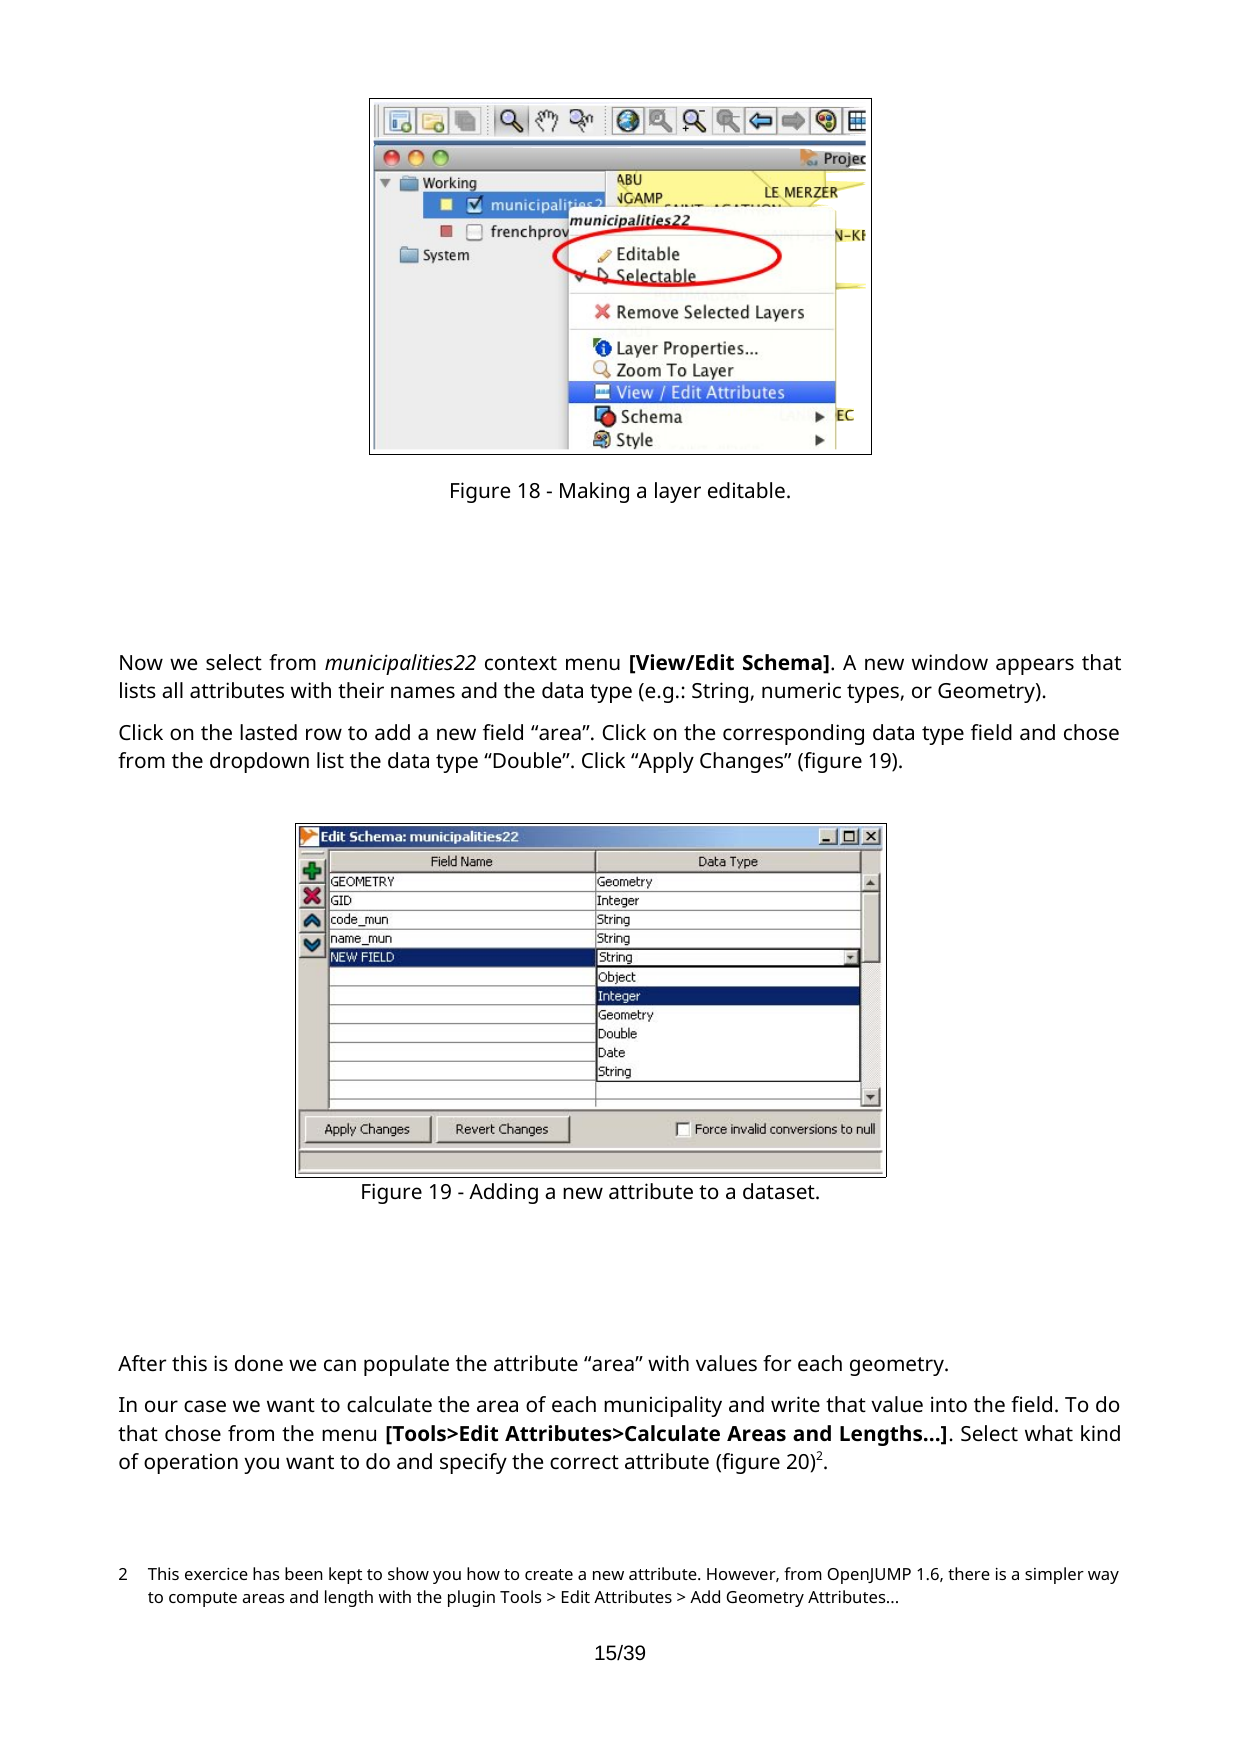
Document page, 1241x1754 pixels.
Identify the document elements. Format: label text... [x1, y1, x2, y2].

text Figure 19 - Adding a new attribute to a dataset. [295, 1178, 886, 1205]
text [385, 163, 855, 454]
text Now we select from municipalities22 context menu [View/Edit Schema]. A new window appears that lists all attributes with their names and the data type (e.g.: String, numeric types, or Geometry). [118, 648, 1122, 705]
text This exercice has been kept to show you how to create a new attribute. However, from OpenJUMP 1.6, there is a simpler way to compute areas and length with the plugin Tools > Edit Attributes > Add Geometry Attributes... [118, 1563, 1122, 1608]
text In our case we want to calculate the area of each municipality and write that value into the field. To do that chose from the menu [Tools>Edit Attributes>Calculate Areas and Lengths...]. Select what kind of operation you want to do and specify the correct attribute (figure 20). [118, 1390, 1122, 1476]
picture [298, 826, 883, 1174]
text Click on the lasted row to add a new field “area”. Click on the corresponding data type field and chose from the dropdown list the data type “Double”. Click “Apply Changes” (figure 19). [118, 718, 1122, 774]
text Figure 18 - Making a layer editable. [385, 455, 855, 505]
picture [413, 141, 868, 452]
text After this is done we can populate the attribute “area” with values for each geometry. [118, 1349, 1122, 1378]
text [296, 824, 886, 1177]
